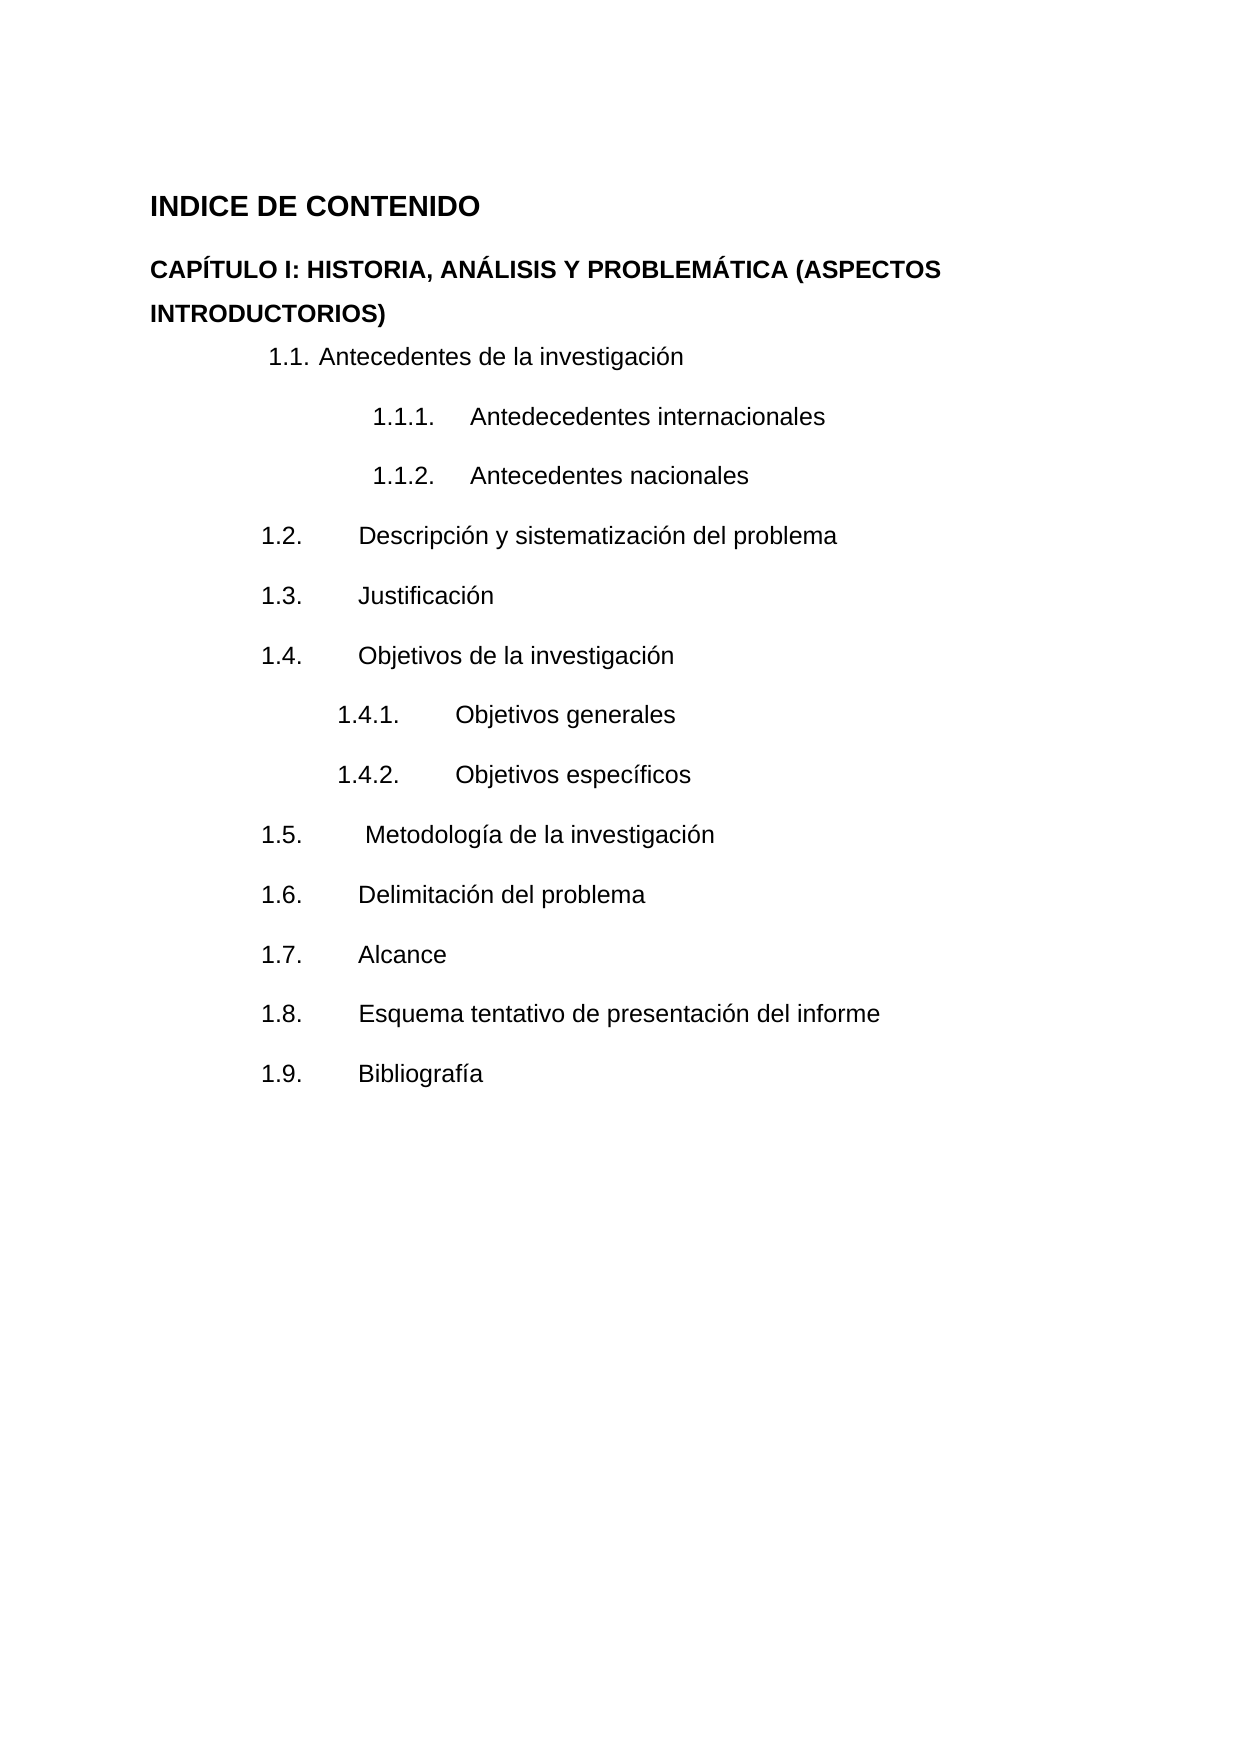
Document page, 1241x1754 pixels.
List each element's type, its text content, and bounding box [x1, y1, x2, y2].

list Antecedentes de la investigación [268, 342, 1090, 371]
text 1.5. Metodología de la investigación [150, 820, 1090, 849]
text CAPÍTULO I: HISTORIA, ANÁLISIS Y PROBLEMÁTICA (ASPECTOS INTRODUCTORIOS) [150, 256, 1090, 327]
list Antecedentes nacionales [372, 461, 1090, 490]
text INDICE DE CONTENIDO [150, 188, 1090, 222]
text 1.3. Justificación [150, 581, 1090, 610]
text 1.4.2. Objetivos específicos [150, 760, 1090, 789]
text 1.2. Descripción y sistematización del problema [150, 521, 1090, 550]
text 1.8. Esquema tentativo de presentación del informe [150, 999, 1090, 1028]
list Antedecedentes internacionales [372, 402, 1090, 430]
text 1.6. Delimitación del problema [150, 880, 1090, 909]
text 1.7. Alcance [150, 940, 1090, 968]
text 1.4. Objetivos de la investigación [150, 641, 1090, 669]
text 1.9. Bibliografía [150, 1059, 1090, 1088]
text 1.4.1. Objetivos generales [150, 701, 1090, 729]
